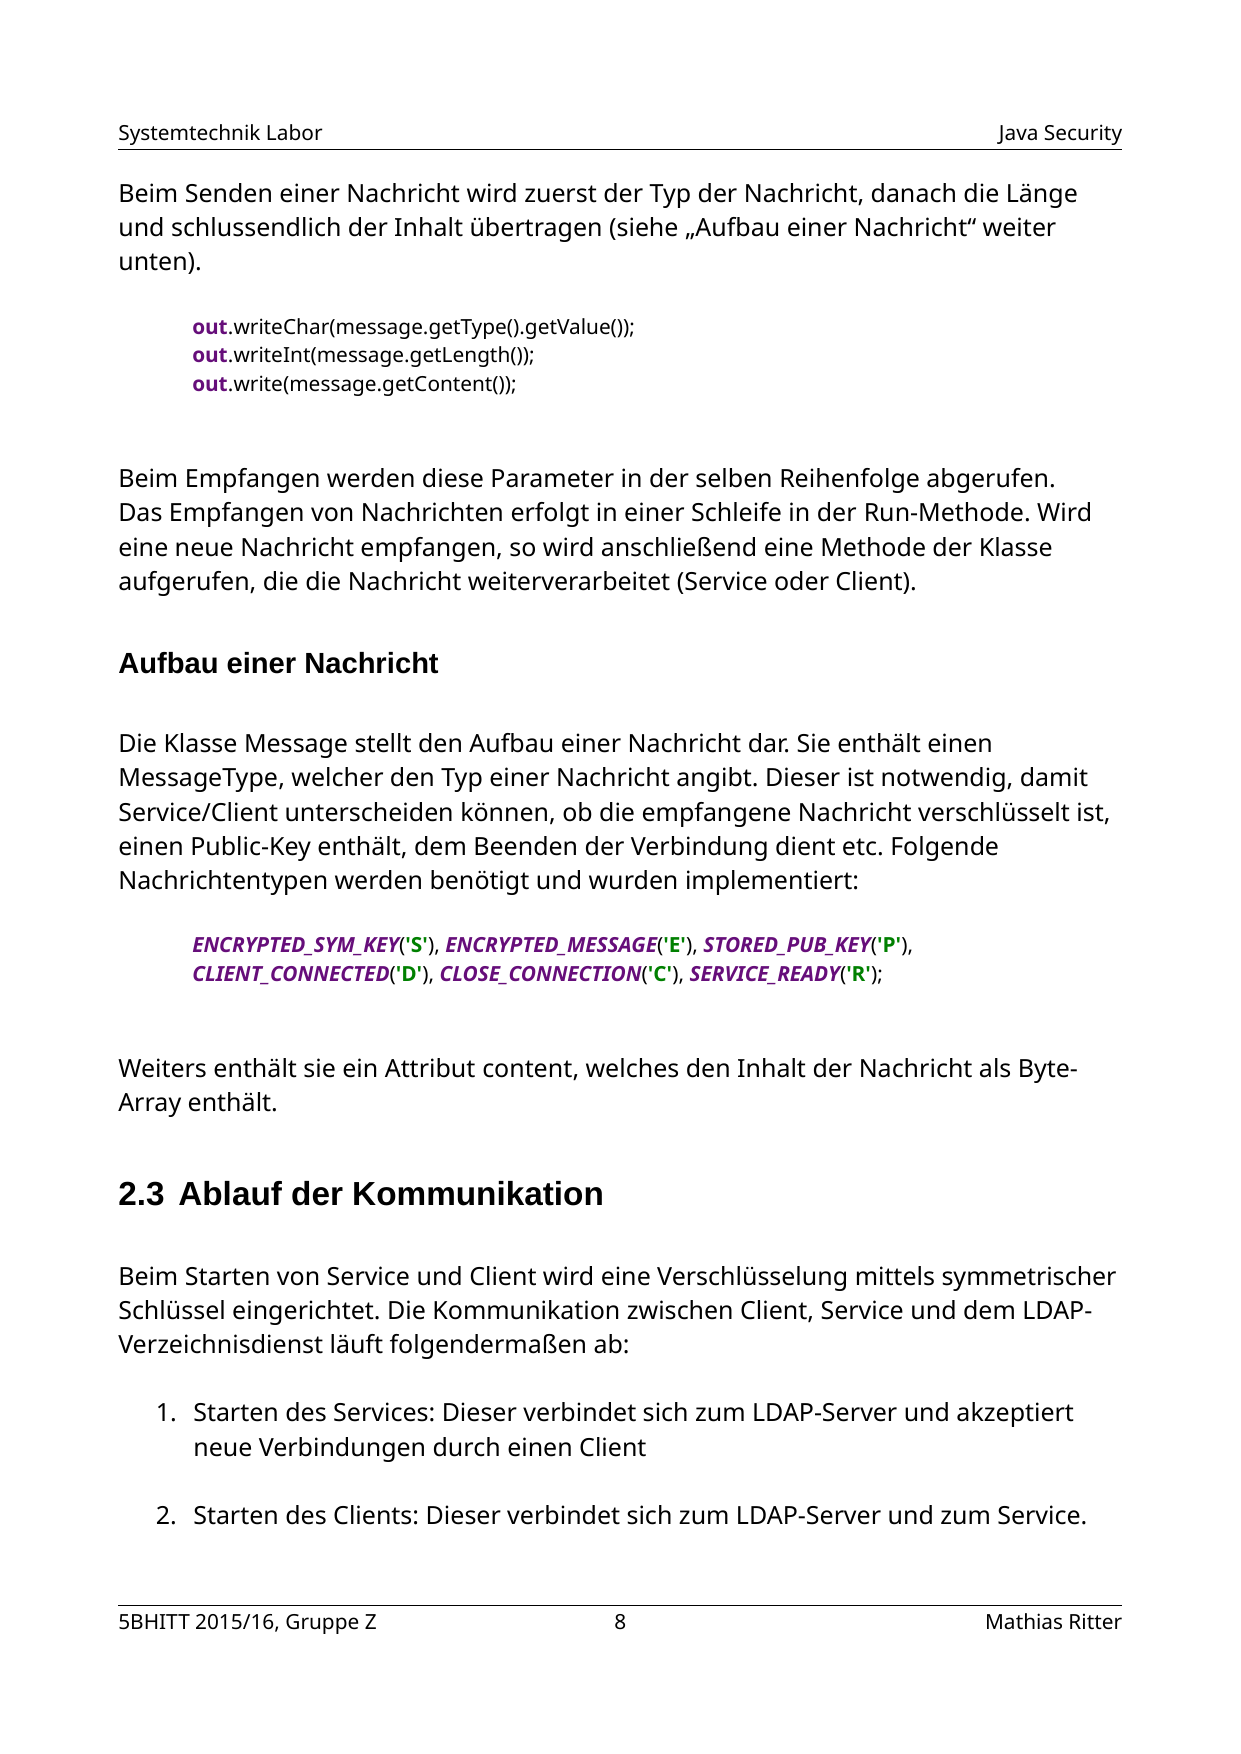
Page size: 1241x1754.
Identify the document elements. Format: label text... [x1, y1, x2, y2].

text out.writeInt(message.getLength()); [118, 341, 1122, 369]
text Weiters enthält sie ein Attribut content, welches den Inhalt der Nachricht als Byte-Array enthält. [118, 1051, 1122, 1119]
text out.writeChar(message.getType().getValue()); [118, 312, 1122, 341]
text Die Klasse Message stellt den Aufbau einer Nachricht dar. Sie enthält einen MessageType, welcher den Typ einer Nachricht angibt. Dieser ist notwendig, damit Service/Client unterscheiden können, ob die empfangene Nachricht verschlüsselt ist, einen Public-Key enthält, dem Beenden der Verbindung dient etc. Folgende Nachrichtentypen werden benötigt und wurden implementiert: [118, 726, 1122, 896]
text out.write(message.getContent()); [118, 369, 1122, 397]
text Beim Senden einer Nachricht wird zuerst der Typ der Nachricht, danach die Länge und schlussendlich der Inhalt übertragen (siehe „Aufbau einer Nachricht“ weiter unten). [118, 176, 1122, 278]
text Beim Starten von Service und Client wird eine Verschlüsselung mittels symmetrischer Schlüssel eingerichtet. Die Kommunikation zwischen Client, Service und dem LDAP-Verzeichnisdienst läuft folgendermaßen ab: [118, 1259, 1122, 1361]
text CLIENT_CONNECTED('D'), CLOSE_CONNECTION('C'), SERVICE_READY('R'); [118, 959, 1122, 987]
text Beim Empfangen werden diese Parameter in der selben Reihenfolge abgerufen. [118, 461, 1122, 495]
text ENCRYPTED_SYM_KEY('S'), ENCRYPTED_MESSAGE('E'), STORED_PUB_KEY('P'), [118, 930, 1122, 959]
list Starten des Services: Dieser verbindet sich zum LDAP-Server und akzeptiert neue Verbindungen durch einen Client [156, 1395, 1122, 1497]
subtitle Ablauf der Kommunikation [118, 1174, 1122, 1212]
list Starten des Clients: Dieser verbindet sich zum LDAP-Server und zum Service. [156, 1497, 1122, 1565]
subtitle Aufbau einer Nachricht [118, 646, 1122, 679]
text Das Empfangen von Nachrichten erfolgt in einer Schleife in der Run-Methode. Wird eine neue Nachricht empfangen, so wird anschließend eine Methode der Klasse aufgerufen, die die Nachricht weiterverarbeitet (Service oder Client). [118, 495, 1122, 597]
